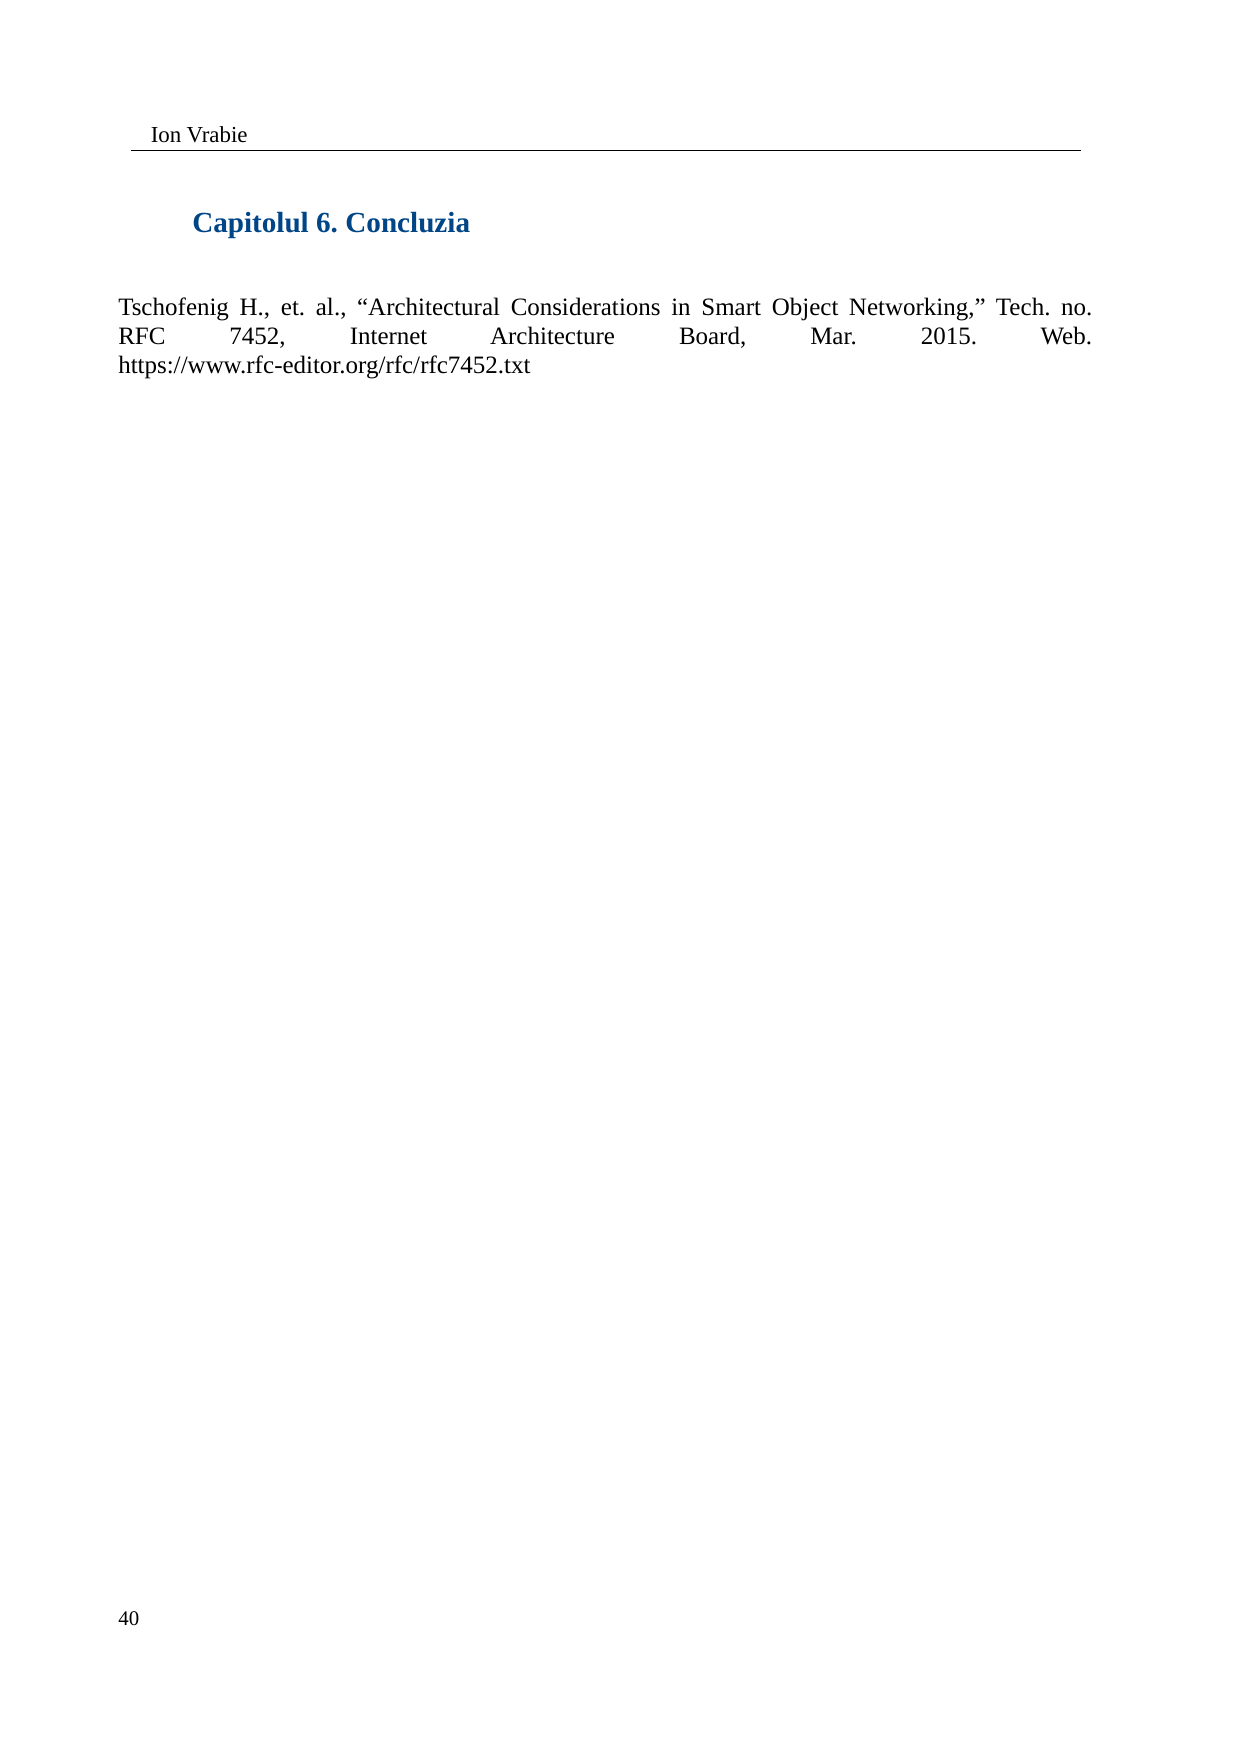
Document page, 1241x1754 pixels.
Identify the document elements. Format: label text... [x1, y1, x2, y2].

subtitle Concluzia [192, 205, 1093, 239]
text Tschofenig H., et. al., “Architectural Considerations in Smart Object Networking,” Tech. no. RFC 7452, Internet Architecture Board, Mar. 2015. Web. https://www.rfc-editor.org/rfc/rfc7452.txt [118, 292, 1093, 379]
